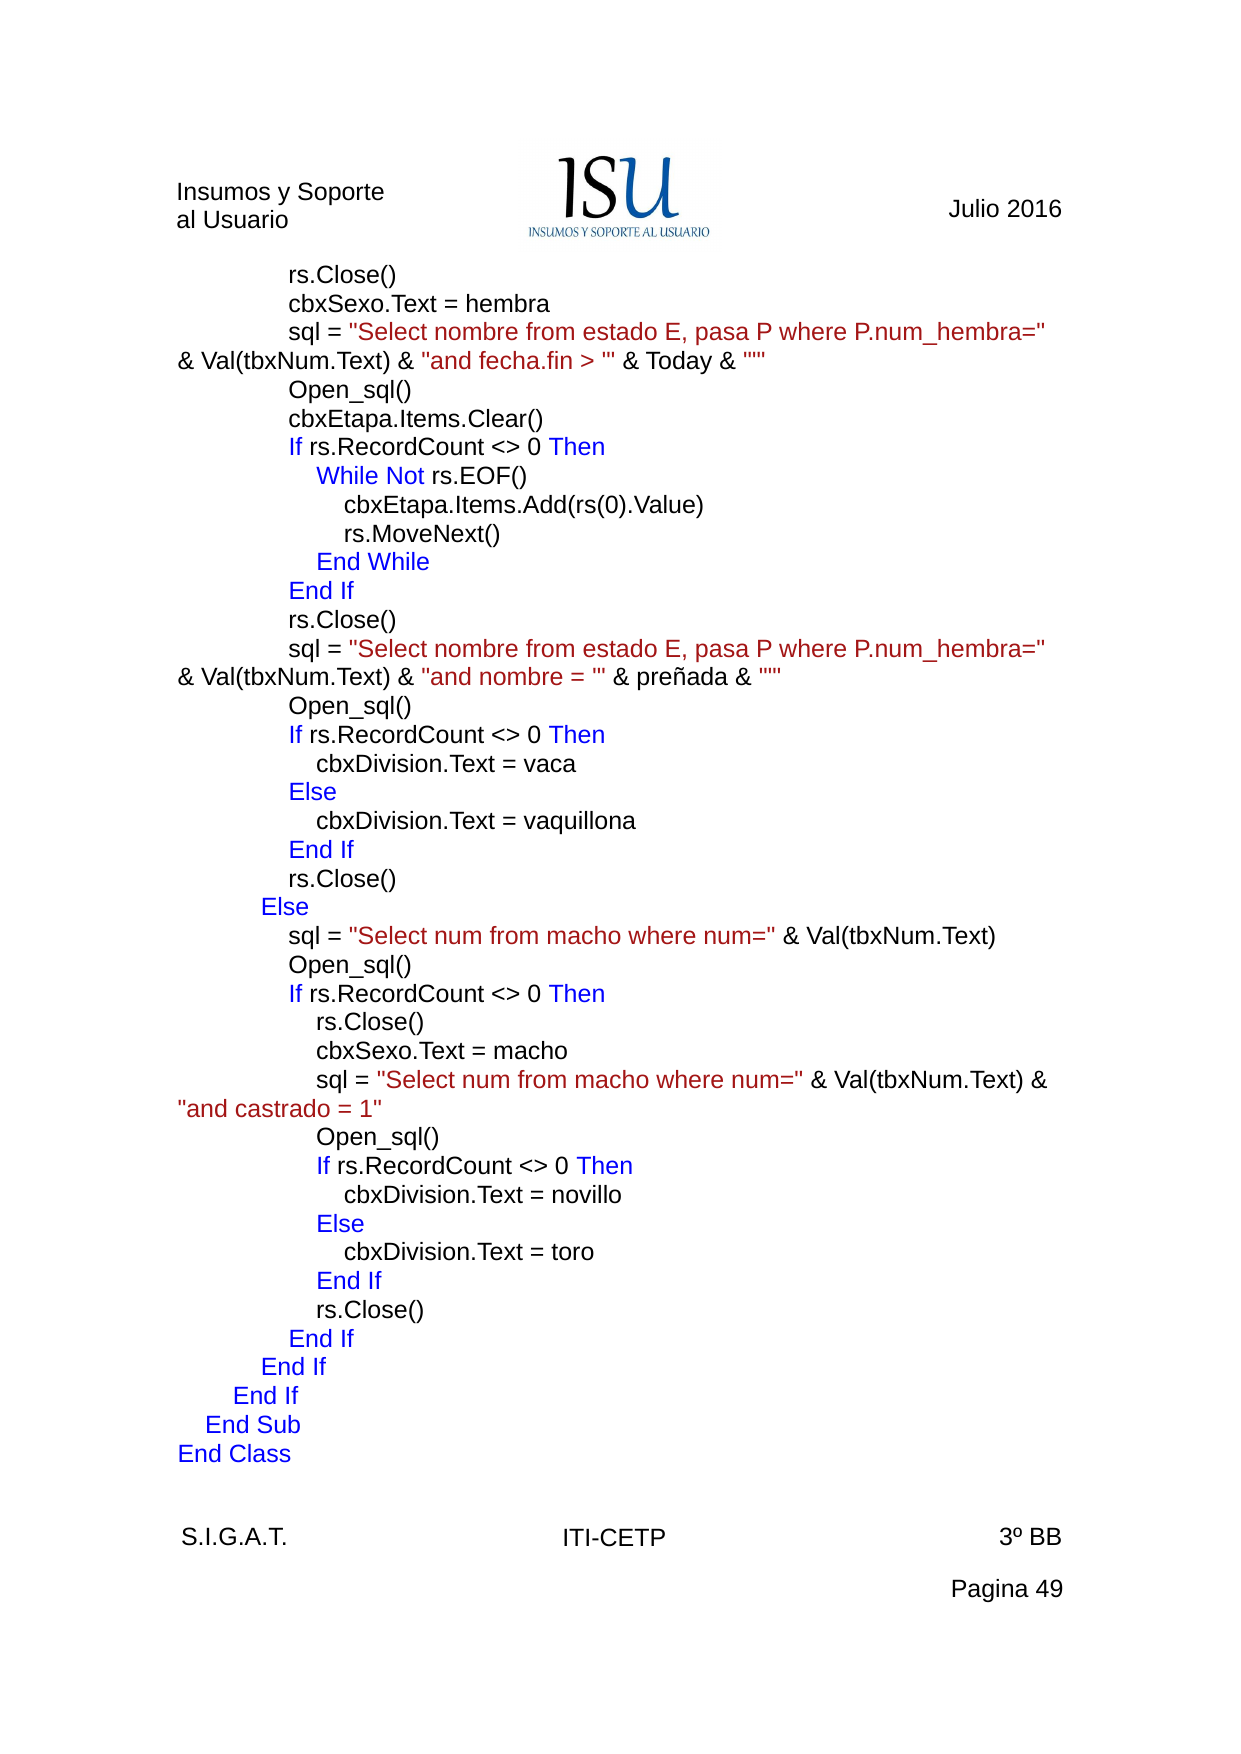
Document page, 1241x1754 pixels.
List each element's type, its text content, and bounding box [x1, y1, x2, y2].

text End Class [177, 1438, 1063, 1467]
text cbxDivision.Text = vaca [177, 748, 1063, 777]
text Else [177, 1208, 1063, 1237]
text rs.Close() [177, 1295, 1063, 1323]
text cbxSexo.Text = hembra [177, 288, 1063, 317]
text rs.Close() [177, 863, 1063, 892]
text rs.Close() [177, 1007, 1063, 1036]
text End If [177, 576, 1063, 605]
text cbxDivision.Text = vaquillona [177, 806, 1063, 835]
text End While [177, 547, 1063, 576]
text rs.MoveNext() [177, 518, 1063, 547]
text sql = "Select num from macho where num=" & Val(tbxNum.Text) & "and castrado = 1" [177, 1065, 1063, 1122]
text sql = "Select num from macho where num=" & Val(tbxNum.Text) [177, 921, 1063, 950]
text sql = "Select nombre from estado E, pasa P where P.num_hembra=" & Val(tbxNum.Text) & "and fecha.fin > '" & Today & "'" [177, 317, 1063, 375]
text End If [177, 1381, 1063, 1410]
text cbxEtapa.Items.Add(rs(0).Value) [177, 490, 1063, 518]
text Open_sql() [177, 950, 1063, 978]
text cbxDivision.Text = novillo [177, 1180, 1063, 1208]
text If rs.RecordCount <> 0 Then [177, 1151, 1063, 1180]
text While Not rs.EOF() [177, 461, 1063, 490]
text End If [177, 1352, 1063, 1381]
text Open_sql() [177, 691, 1063, 720]
text Else [177, 892, 1063, 921]
text cbxSexo.Text = macho [177, 1036, 1063, 1065]
text sql = "Select nombre from estado E, pasa P where P.num_hembra=" & Val(tbxNum.Text) & "and nombre = '" & preñada & "'" [177, 633, 1063, 691]
text Open_sql() [177, 375, 1063, 403]
text rs.Close() [177, 260, 1063, 288]
text If rs.RecordCount <> 0 Then [177, 432, 1063, 461]
picture [517, 138, 723, 252]
text rs.Close() [177, 605, 1063, 633]
text End If [177, 1266, 1063, 1295]
text If rs.RecordCount <> 0 Then [177, 720, 1063, 748]
text Open_sql() [177, 1122, 1063, 1151]
text If rs.RecordCount <> 0 Then [177, 978, 1063, 1007]
text End If [177, 1323, 1063, 1352]
text End Sub [177, 1410, 1063, 1438]
text Else [177, 777, 1063, 806]
text cbxDivision.Text = toro [177, 1237, 1063, 1266]
text cbxEtapa.Items.Clear() [177, 403, 1063, 432]
text End If [177, 835, 1063, 863]
